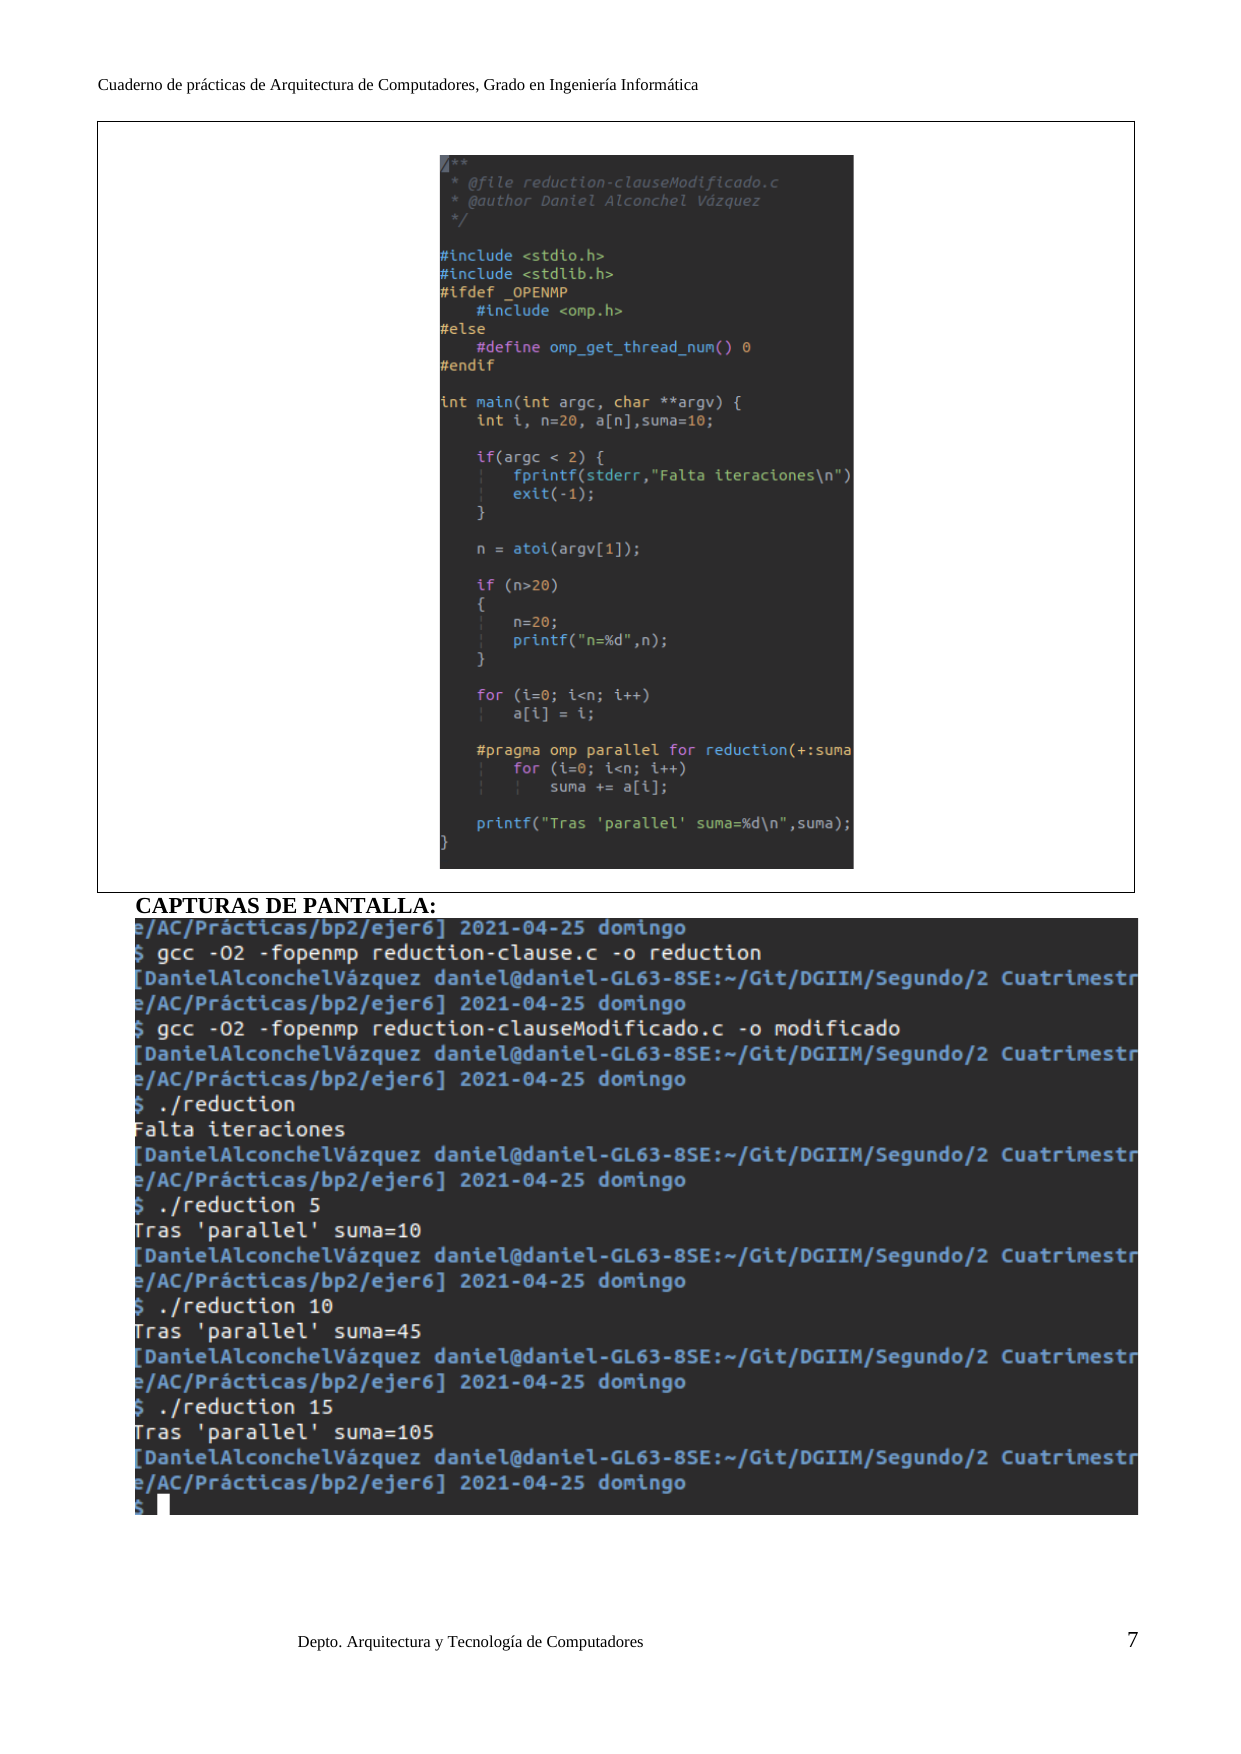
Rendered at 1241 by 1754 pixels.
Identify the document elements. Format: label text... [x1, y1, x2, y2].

text CAPTURAS DE PANTALLA: [135, 893, 1138, 918]
picture [135, 918, 1139, 1515]
picture [439, 155, 854, 869]
table_header [98, 122, 1134, 892]
